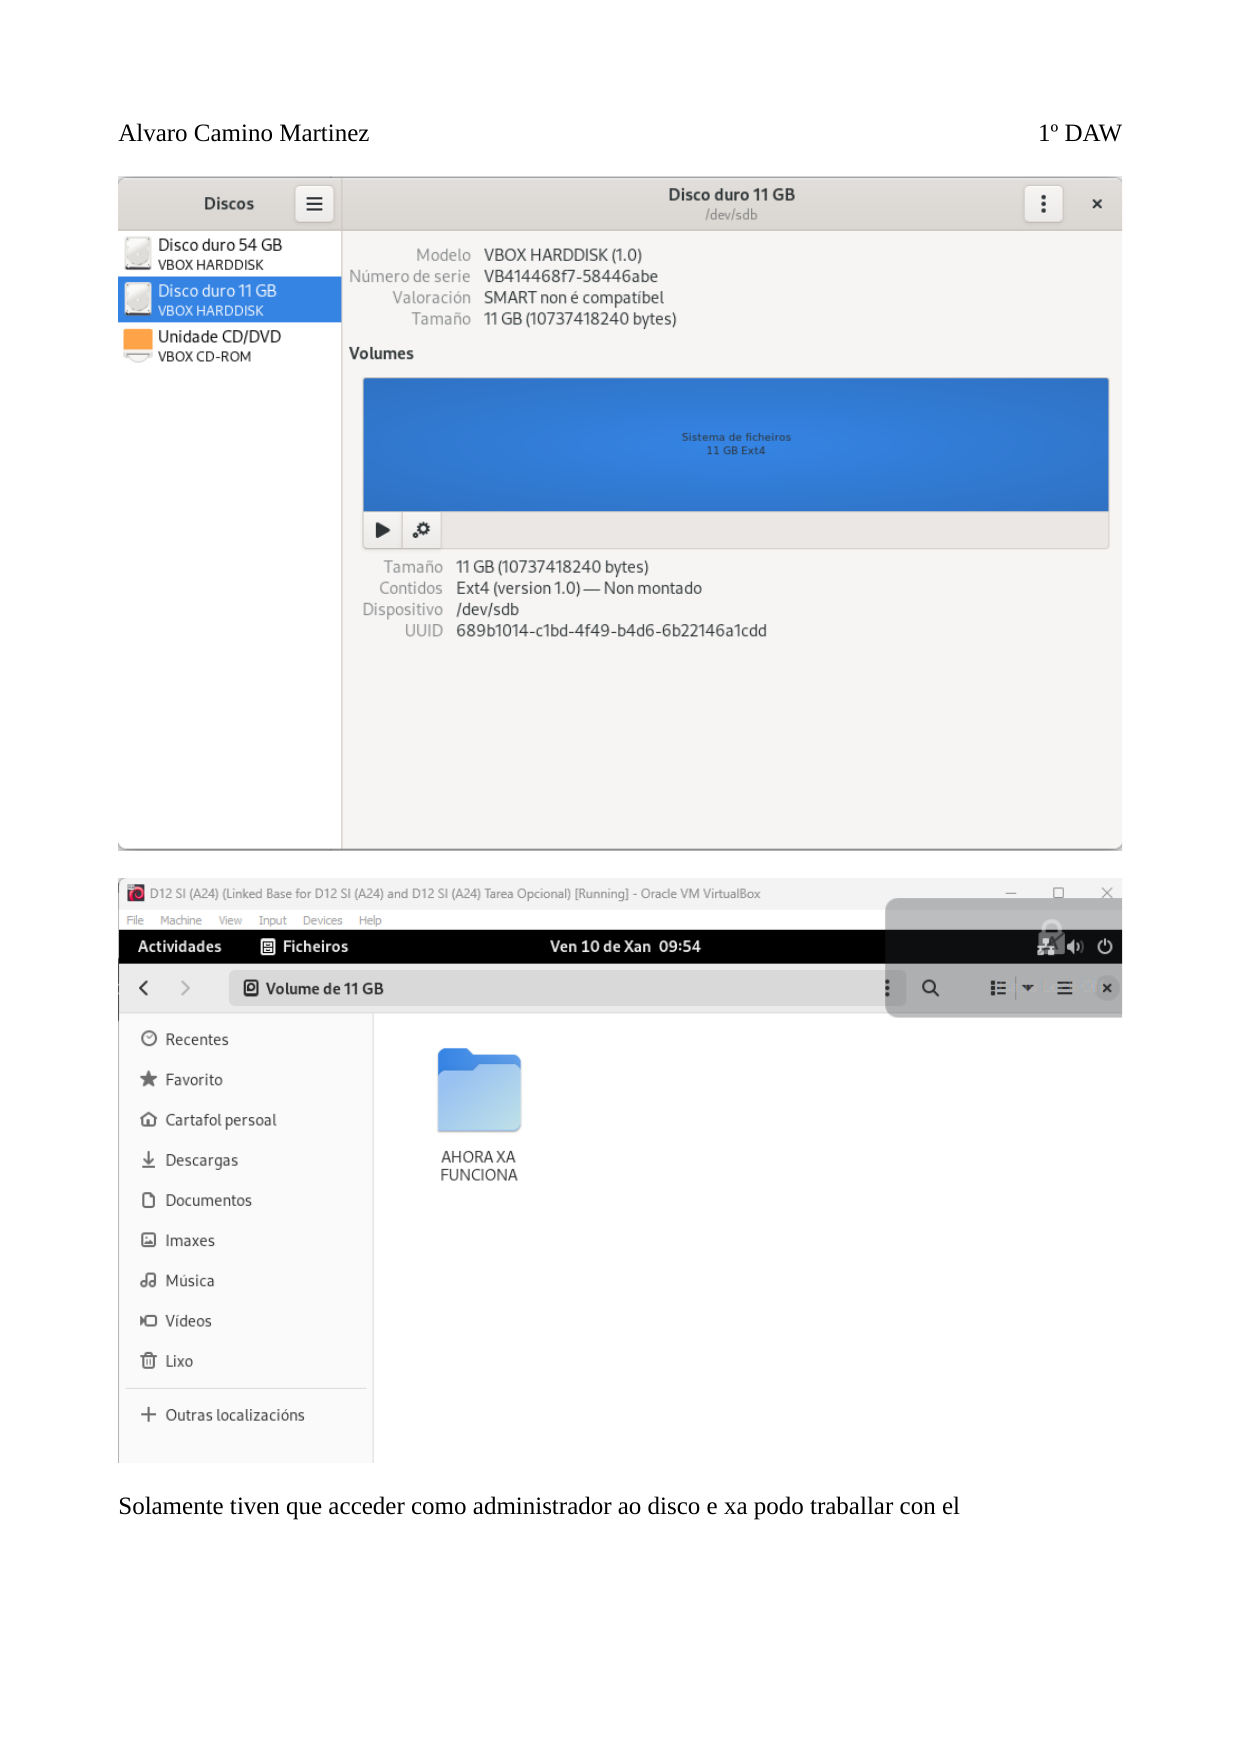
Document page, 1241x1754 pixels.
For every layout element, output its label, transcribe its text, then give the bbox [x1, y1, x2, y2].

picture [118, 878, 1123, 1463]
picture [118, 176, 1123, 851]
text Solamente tiven que acceder como administrador ao disco e xa podo traballar con el [118, 1491, 1122, 1520]
